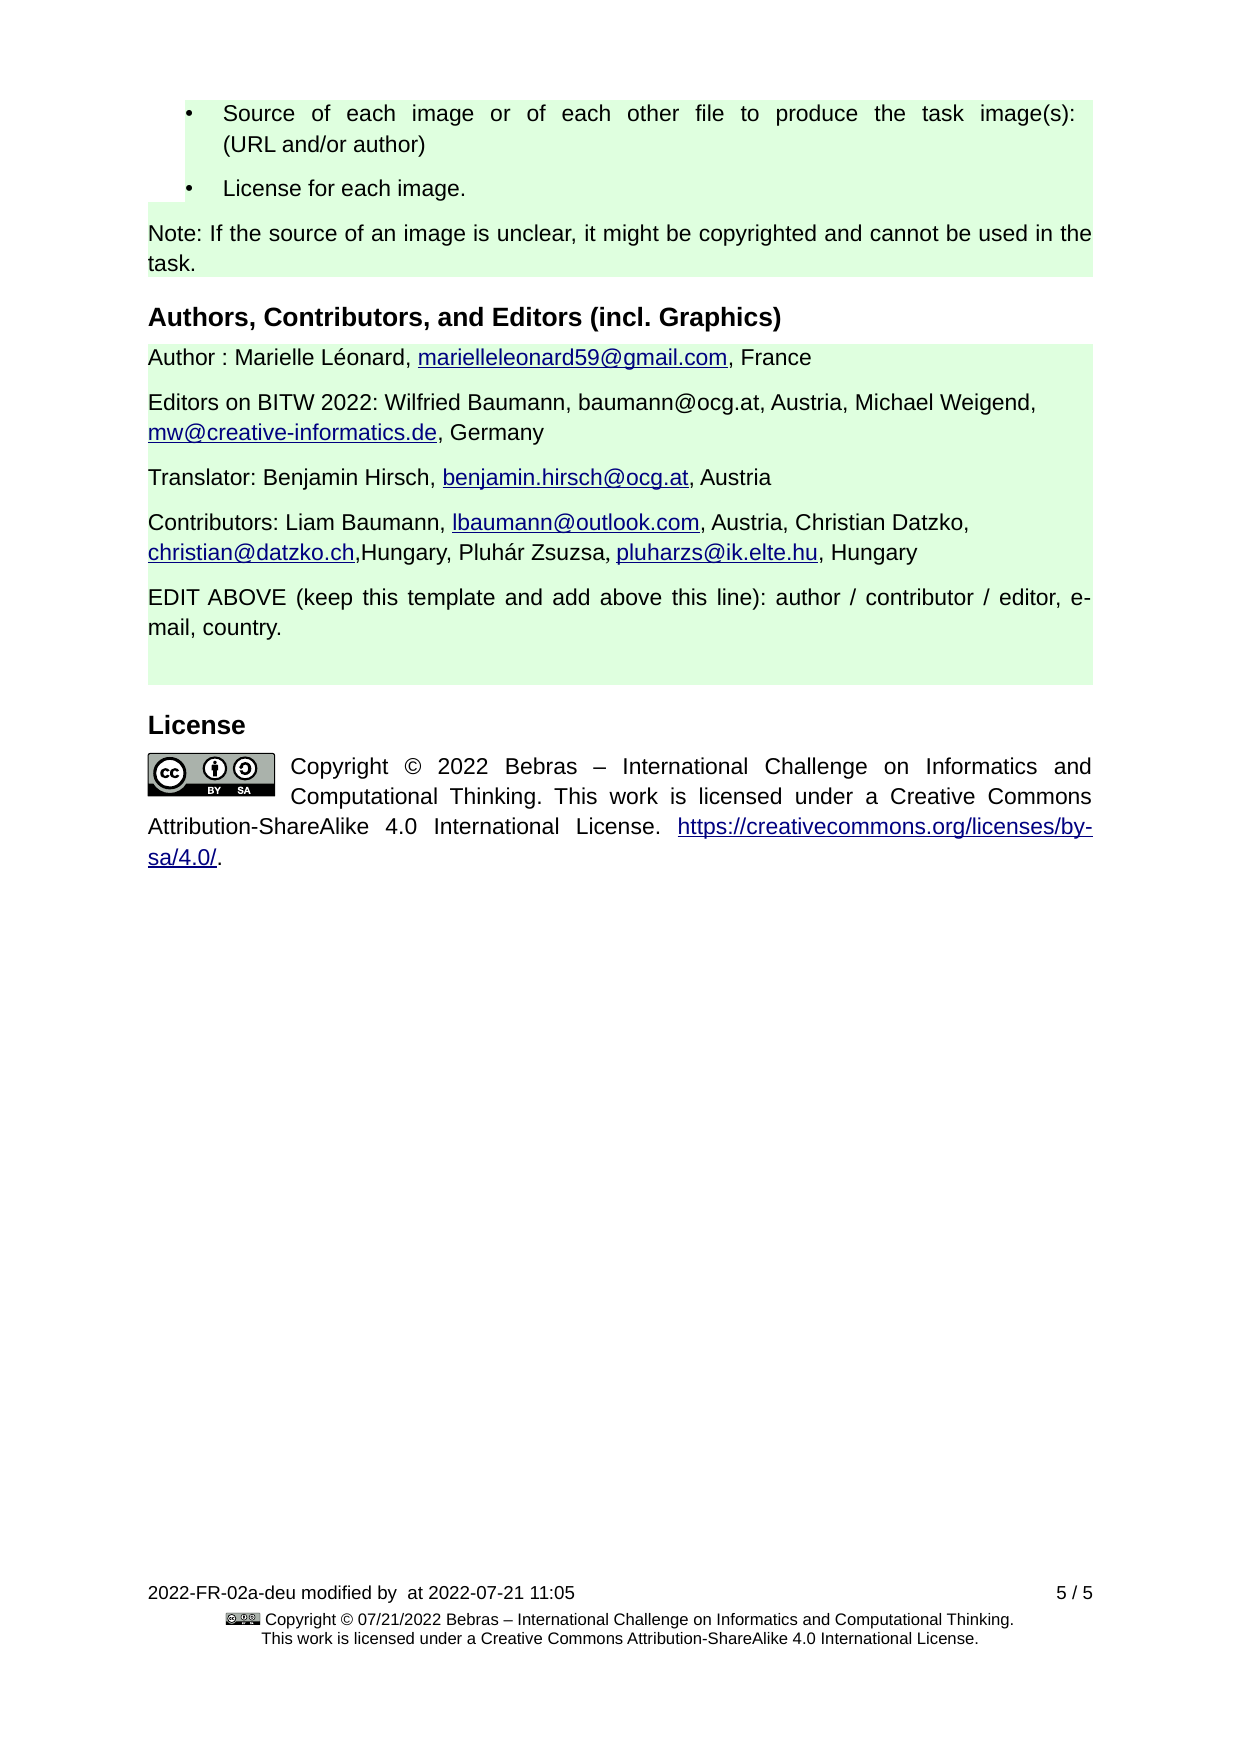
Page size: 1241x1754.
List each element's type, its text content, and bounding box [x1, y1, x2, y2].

text Editors on BITW 2022: Wilfried Baumann, baumann@ocg.at, Austria, Michael Weigend, mw@creative-informatics.de, Germany [148, 389, 1093, 446]
text Translator: Benjamin Hirsch, benjamin.hirsch@ocg.at, Austria [148, 464, 1093, 490]
text Contributors: Liam Baumann, lbaumann@outlook.com, Austria, Christian Datzko, christian@datzko.ch,Hungary, Pluhár Zsuzsa, pluharzs@ik.elte.hu, Hungary [148, 509, 1093, 566]
text Note: If the source of an image is unclear, it might be copyrighted and cannot be used in the task. [148, 220, 1093, 277]
text Author : Marielle Léonard, marielleleonard59@gmail.com, France [148, 344, 1093, 371]
subtitle License [148, 710, 1093, 740]
subtitle Authors, Contributors, and Editors (incl. Graphics) [148, 301, 1093, 332]
list License for each image. [185, 175, 1093, 202]
text EDIT ABOVE (keep this template and add above this line): author / contributor / editor, e-mail, country. [148, 584, 1093, 641]
list Source of each image or of each other file to produce the task image(s): (URL and/or author) [185, 100, 1093, 157]
text Copyright © 2022 Bebras – International Challenge on Informatics and Computational Thinking. This work is licensed under a Creative Commons Attribution-ShareAlike 4.0 International License. https://creativecommons.org/licenses/by-sa/4.0/. [148, 753, 1093, 870]
